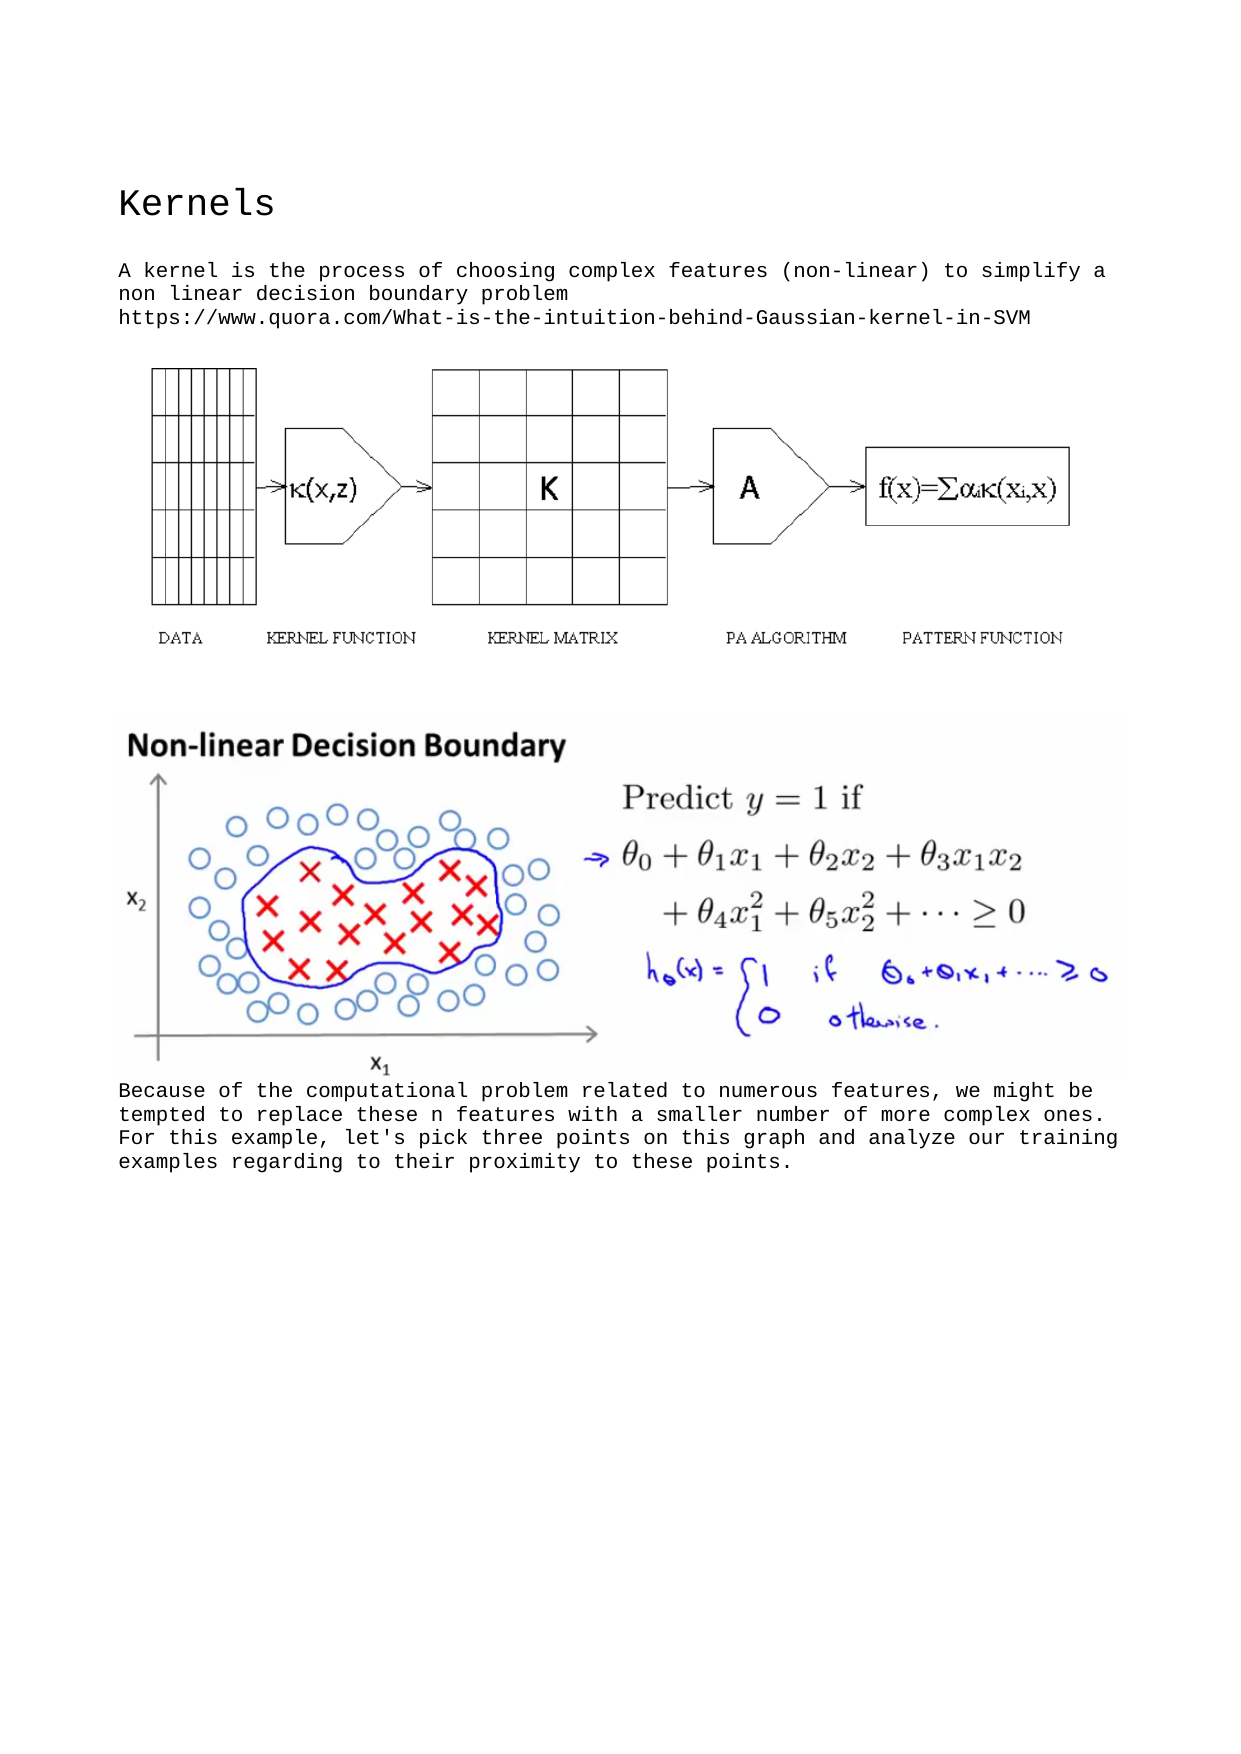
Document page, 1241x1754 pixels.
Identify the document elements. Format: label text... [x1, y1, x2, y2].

picture [118, 346, 1123, 656]
text Because of the computational problem related to numerous features, we might be tempted to replace these n features with a smaller number of more complex ones. For this example, let's pick three points on this graph and analyze our training examples regarding to their proximity to these points. [118, 1081, 1122, 1175]
text non linear decision boundary problem [118, 283, 1122, 307]
text https://www.quora.com/What-is-the-intuition-behind-Gaussian-kernel-in-SVM [118, 307, 1122, 331]
text A kernel is the process of choosing complex features (non-linear) to simplify a [118, 260, 1122, 283]
text [118, 703, 1122, 714]
text Kernels [118, 184, 1122, 227]
picture [118, 714, 1123, 1081]
